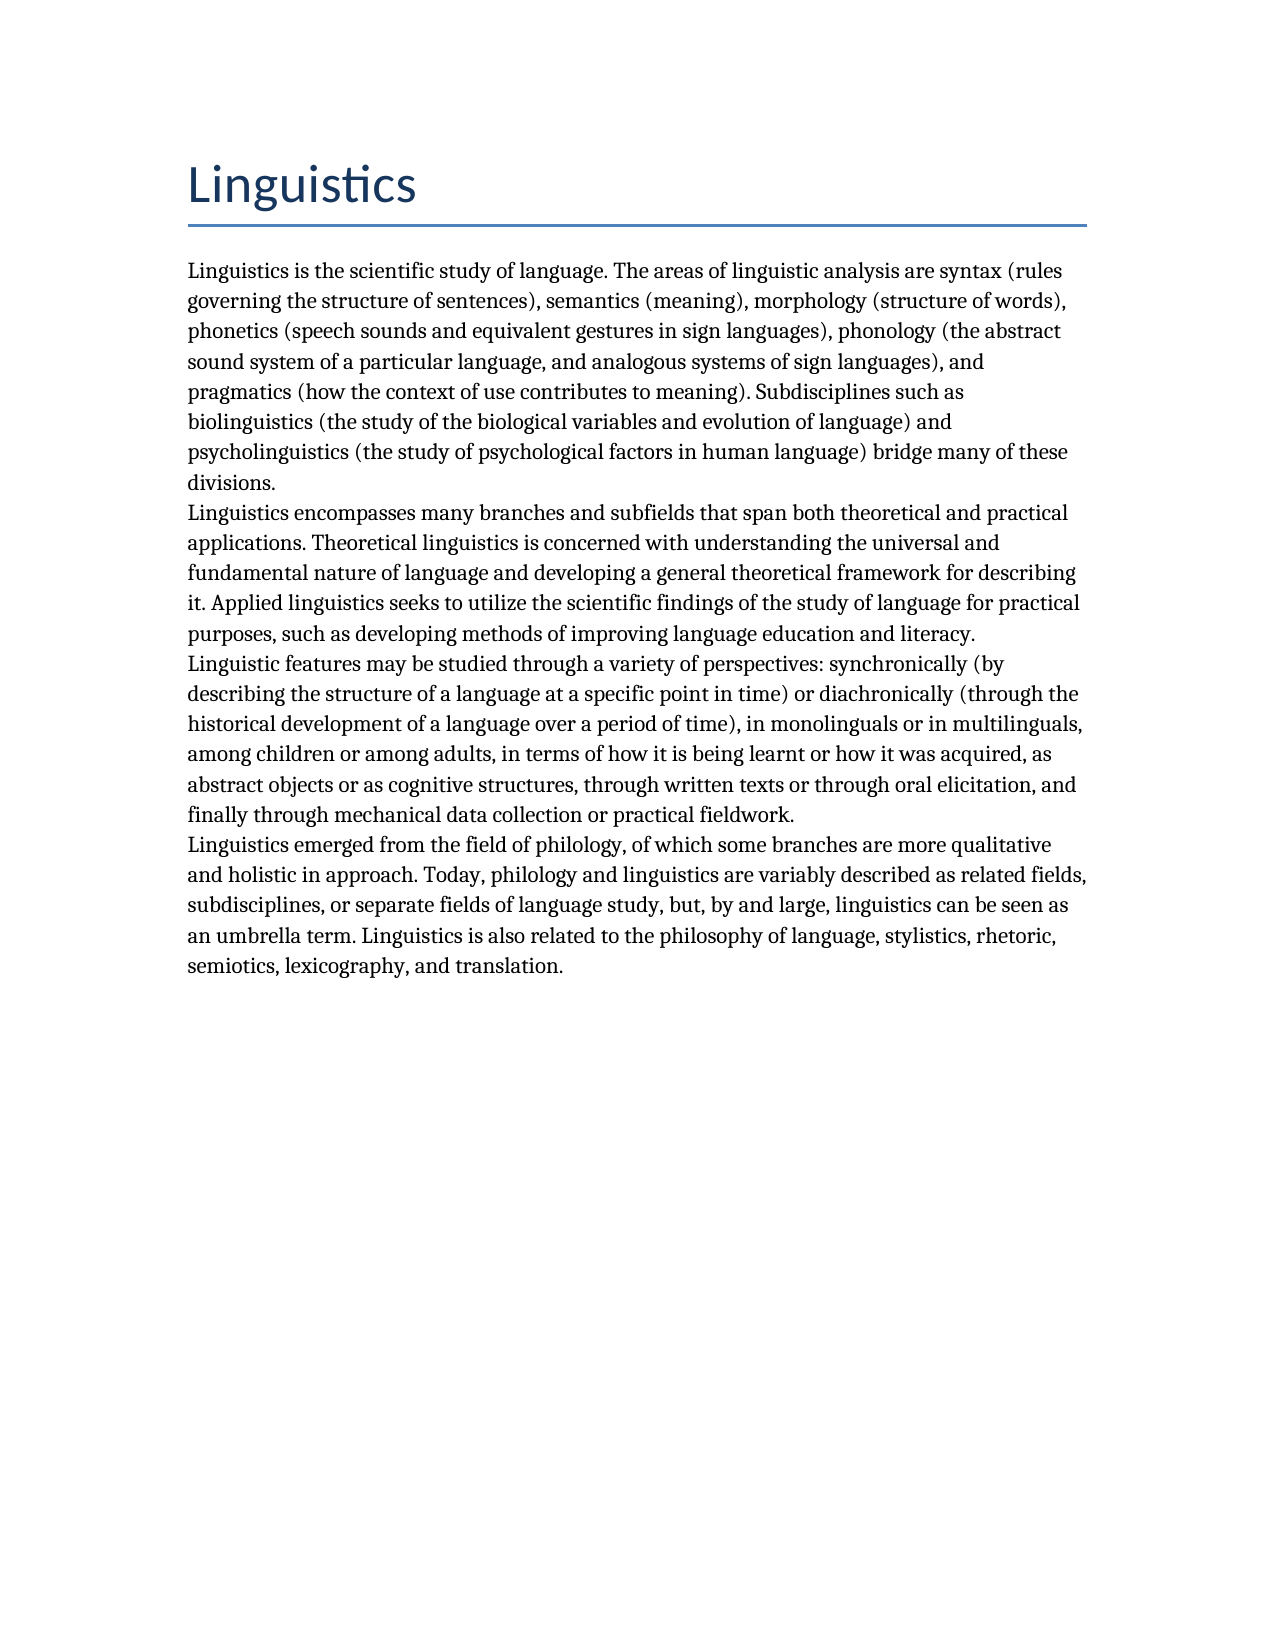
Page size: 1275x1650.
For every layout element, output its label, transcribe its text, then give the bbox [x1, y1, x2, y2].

text Linguistics is the scientific study of language. The areas of linguistic analysis are syntax (rules governing the structure of sentences), semantics (meaning), morphology (structure of words), phonetics (speech sounds and equivalent gestures in sign languages), phonology (the abstract sound system of a particular language, and analogous systems of sign languages), and pragmatics (how the context of use contributes to meaning). Subdisciplines such as biolinguistics (the study of the biological variables and evolution of language) and psycholinguistics (the study of psychological factors in human language) bridge many of these divisions. Linguistics encompasses many branches and subfields that span both theoretical and practical applications. Theoretical linguistics is concerned with understanding the universal and fundamental nature of language and developing a general theoretical framework for describing it. Applied linguistics seeks to utilize the scientific findings of the study of language for practical purposes, such as developing methods of improving language education and literacy. Linguistic features may be studied through a variety of perspectives: synchronically (by describing the structure of a language at a specific point in time) or diachronically (through the historical development of a language over a period of time), in monolinguals or in multilinguals, among children or among adults, in terms of how it is being learnt or how it was acquired, as abstract objects or as cognitive structures, through written texts or through oral elicitation, and finally through mechanical data collection or practical fieldwork. Linguistics emerged from the field of philology, of which some branches are more qualitative and holistic in approach. Today, philology and linguistics are variably described as related fields, subdisciplines, or separate fields of language study, but, by and large, linguistics can be seen as an umbrella term. Linguistics is also related to the philosophy of language, stylistics, rhetoric, semiotics, lexicography, and translation. [187, 258, 1087, 979]
title Linguistics [187, 150, 1087, 227]
